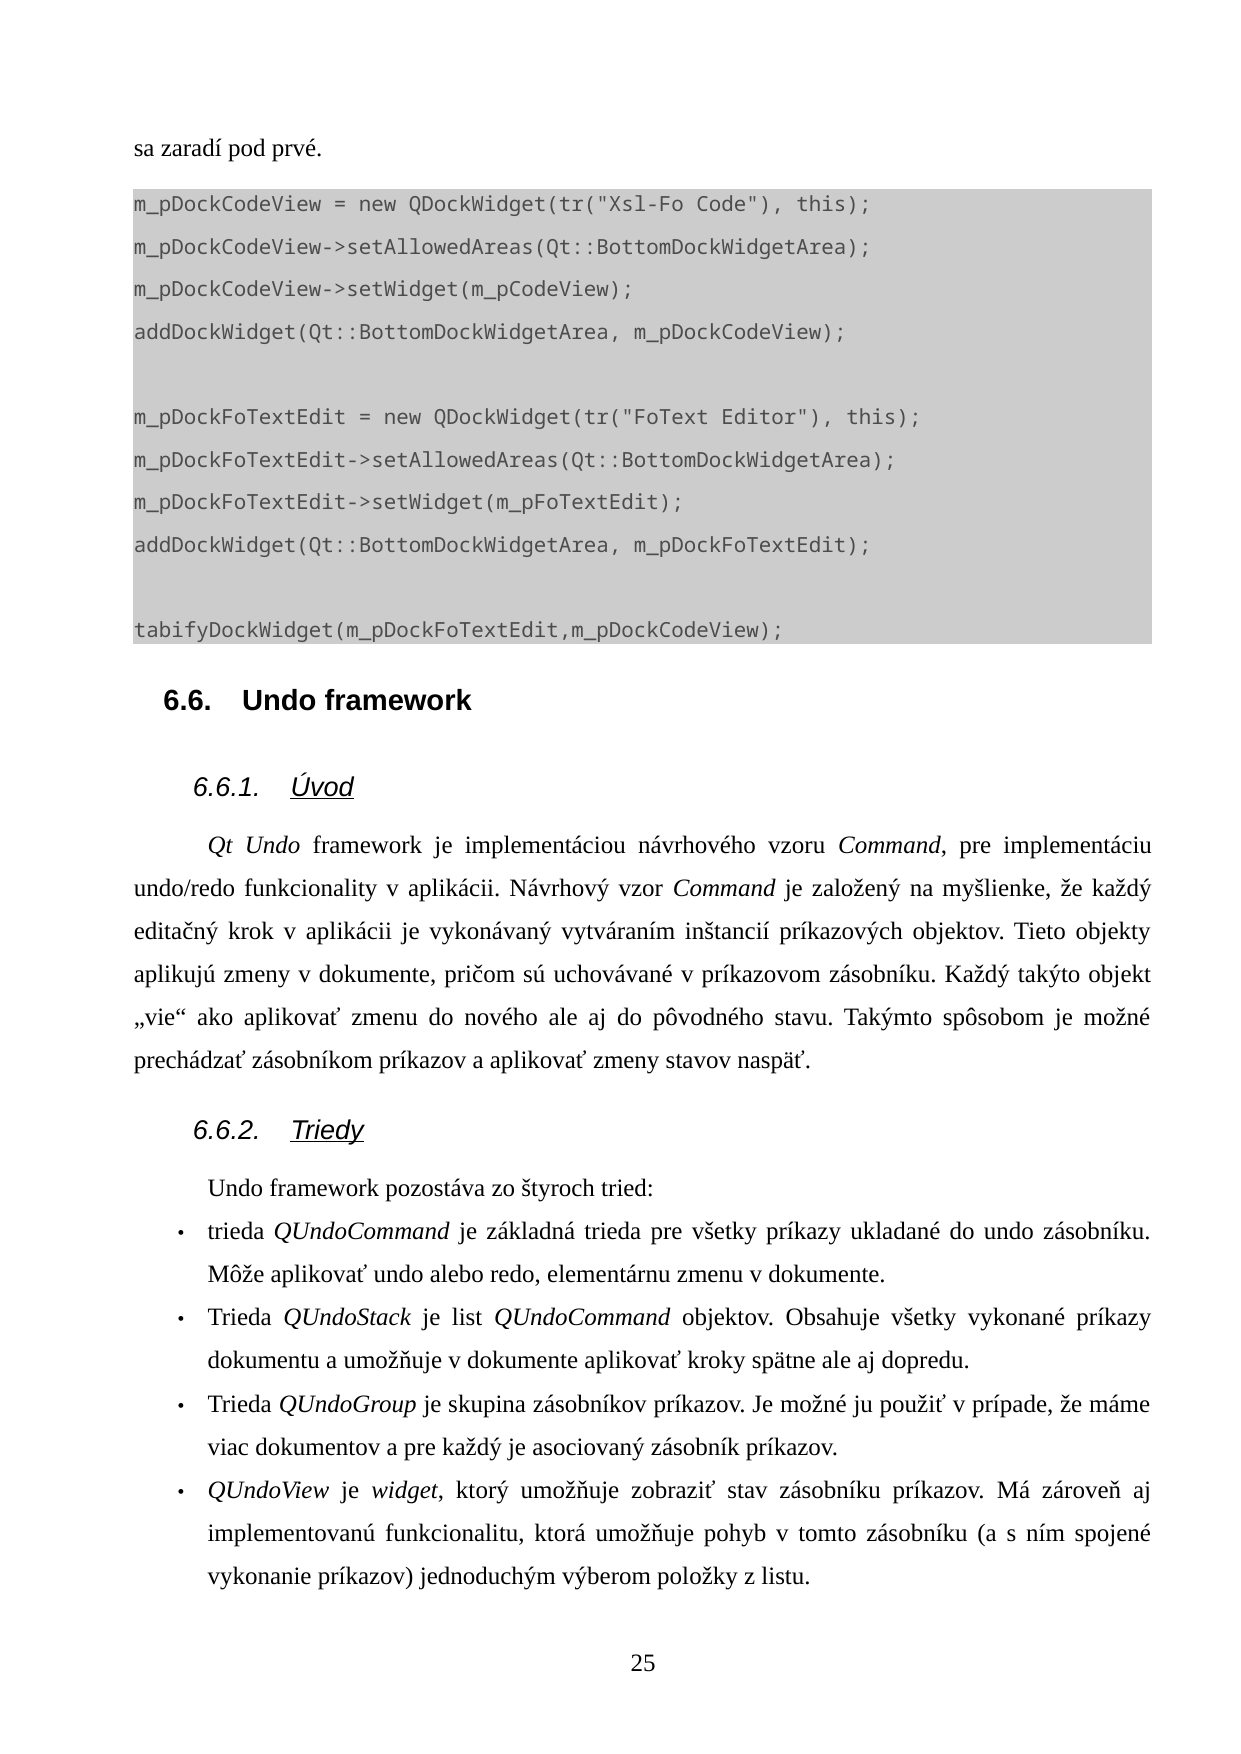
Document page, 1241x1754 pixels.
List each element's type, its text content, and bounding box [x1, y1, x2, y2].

text m_pDockFoTextEdit->setAllowedAreas(Qt::BottomDockWidgetArea); [133, 445, 1152, 473]
text m_pDockFoTextEdit = new QDockWidget(tr("FoText Editor"), this); [133, 402, 1152, 431]
list trieda QUndoCommand je základná trieda pre všetky príkazy ukladané do undo zásobníku. Môže aplikovať undo alebo redo, elementárnu zmenu v dokumente. [178, 1216, 1152, 1288]
text Undo framework pozostáva zo štyroch tried: [133, 1173, 1152, 1202]
text tabifyDockWidget(m_pDockFoTextEdit,m_pDockCodeView); [133, 615, 1152, 644]
text sa zaradí pod prvé. [133, 133, 1152, 162]
text addDockWidget(Qt::BottomDockWidgetArea, m_pDockFoTextEdit); [133, 530, 1152, 558]
list Trieda QUndoStack je list QUndoCommand objektov. Obsahuje všetky vykonané príkazy dokumentu a umožňuje v dokumente aplikovať kroky spätne ale aj dopredu. [178, 1302, 1152, 1374]
text m_pDockCodeView = new QDockWidget(tr("Xsl-Fo Code"), this); [133, 189, 1152, 218]
list Trieda QUndoGroup je skupina zásobníkov príkazov. Je možné ju použiť v prípade, že máme viac dokumentov a pre každý je asociovaný zásobník príkazov. [178, 1389, 1152, 1461]
text addDockWidget(Qt::BottomDockWidgetArea, m_pDockCodeView); [133, 317, 1152, 345]
list QUndoView je widget, ktorý umožňuje zobraziť stav zásobníku príkazov. Má zároveň aj implementovanú funkcionalitu, ktorá umožňuje pohyb v tomto zásobníku (a s ním spojené vykonanie príkazov) jednoduchým výberom položky z listu. [178, 1475, 1152, 1590]
subtitle Triedy [193, 1114, 1152, 1145]
subtitle Undo framework [163, 683, 1152, 716]
text m_pDockCodeView->setAllowedAreas(Qt::BottomDockWidgetArea); [133, 232, 1152, 260]
text Qt Undo framework je implementáciou návrhového vzoru Command, pre implementáciu undo/redo funkcionality v aplikácii. Návrhový vzor Command je založený na myšlienke, že každý editačný krok v aplikácii je vykonávaný vytváraním inštancií príkazových objektov. Tieto objekty aplikujú zmeny v dokumente, pričom sú uchovávané v príkazovom zásobníku. Každý takýto objekt „vie“ ako aplikovať zmenu do nového ale aj do pôvodného stavu. Takýmto spôsobom je možné prechádzať zásobníkom príkazov a aplikovať zmeny stavov naspäť. [133, 830, 1152, 1074]
text m_pDockCodeView->setWidget(m_pCodeView); [133, 274, 1152, 303]
subtitle Úvod [193, 771, 1152, 802]
text m_pDockFoTextEdit->setWidget(m_pFoTextEdit); [133, 487, 1152, 516]
